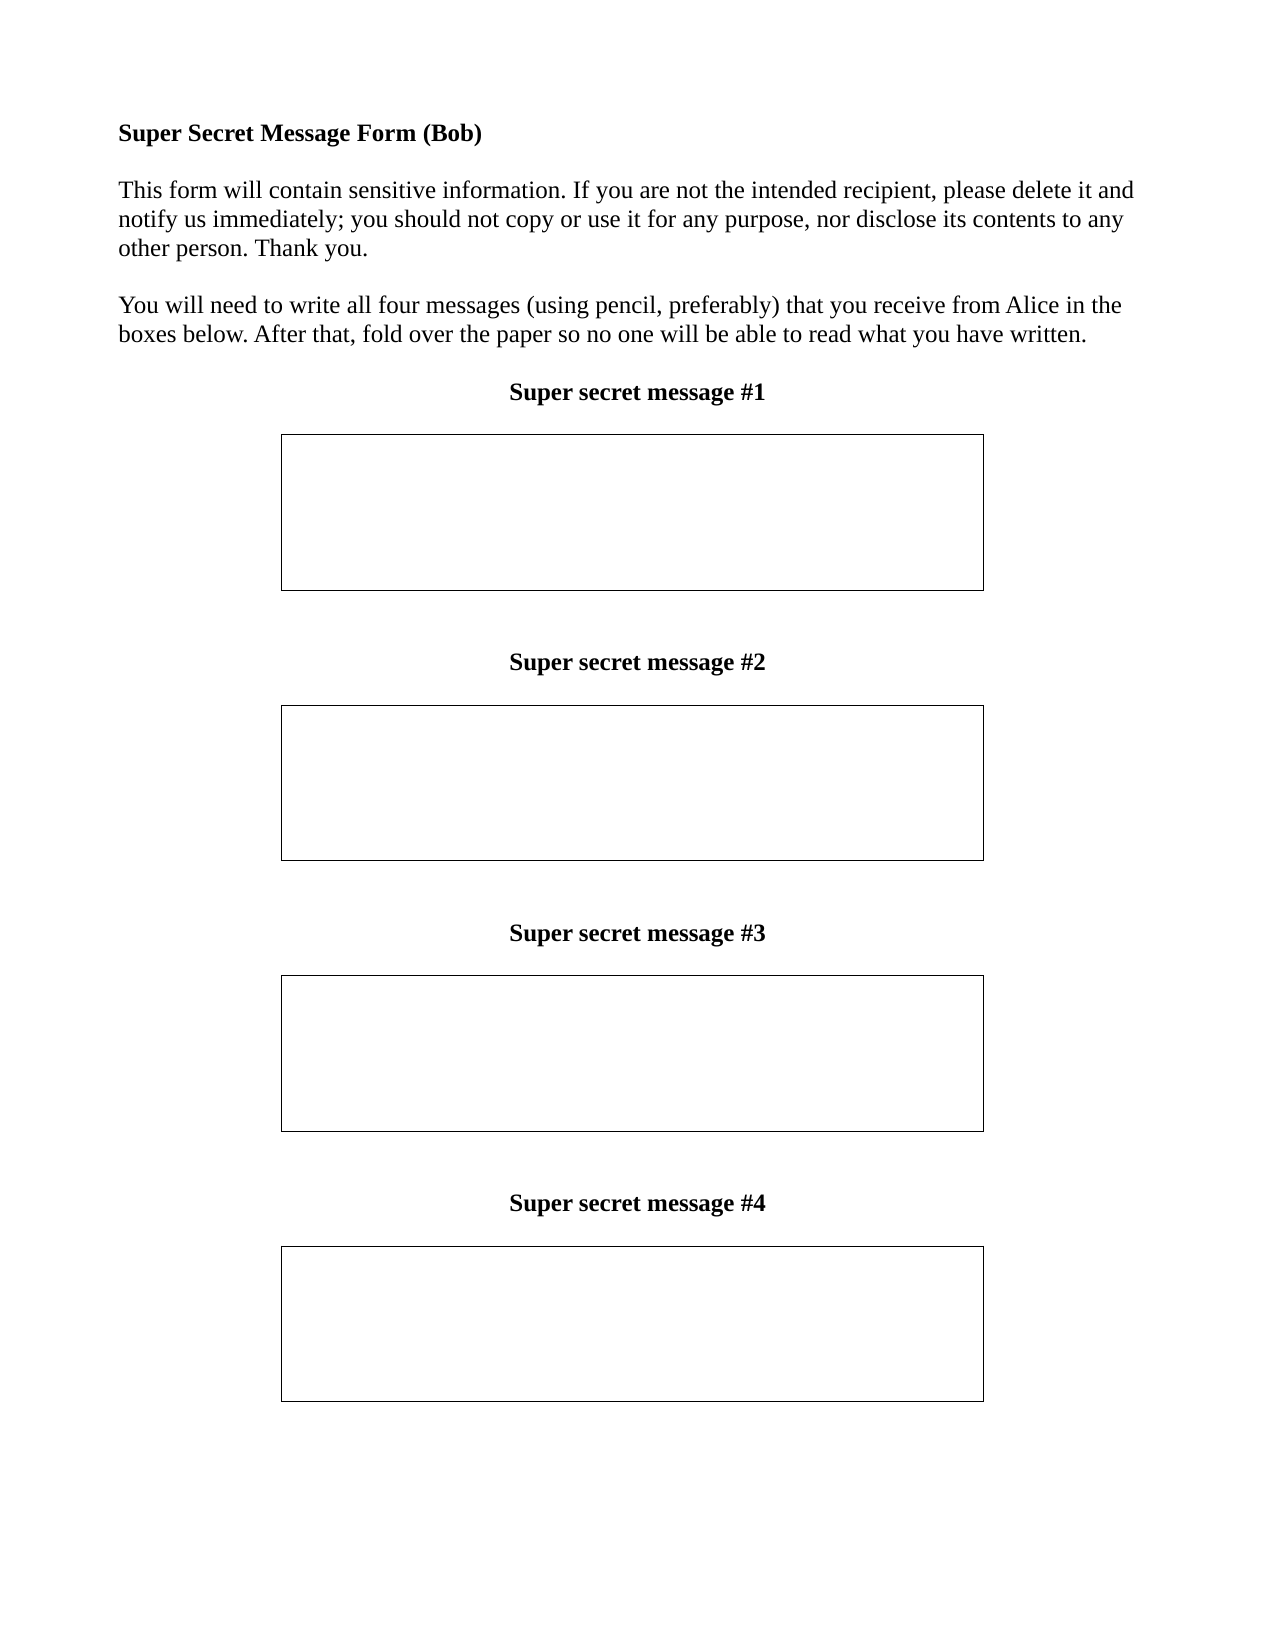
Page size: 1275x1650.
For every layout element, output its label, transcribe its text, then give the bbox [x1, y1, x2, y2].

table_header [282, 435, 983, 590]
text Super secret message #1 [118, 377, 1157, 406]
text This form will contain sensitive information. If you are not the intended recipient, please delete it and notify us immediately; you should not copy or use it for any purpose, nor disclose its contents to any other person. Thank you. [118, 176, 1157, 262]
text You will need to write all four messages (using pencil, preferably) that you receive from Alice in the boxes below. After that, fold over the paper so no one will be able to read what you have written. [118, 291, 1157, 348]
table_header [282, 1247, 983, 1401]
text Super Secret Message Form (Bob) [118, 118, 1157, 147]
text Super secret message #2 [118, 647, 1157, 676]
text Super secret message #3 [118, 918, 1157, 946]
table_header [282, 706, 983, 860]
text Super secret message #4 [118, 1188, 1157, 1217]
table_header [282, 976, 983, 1131]
